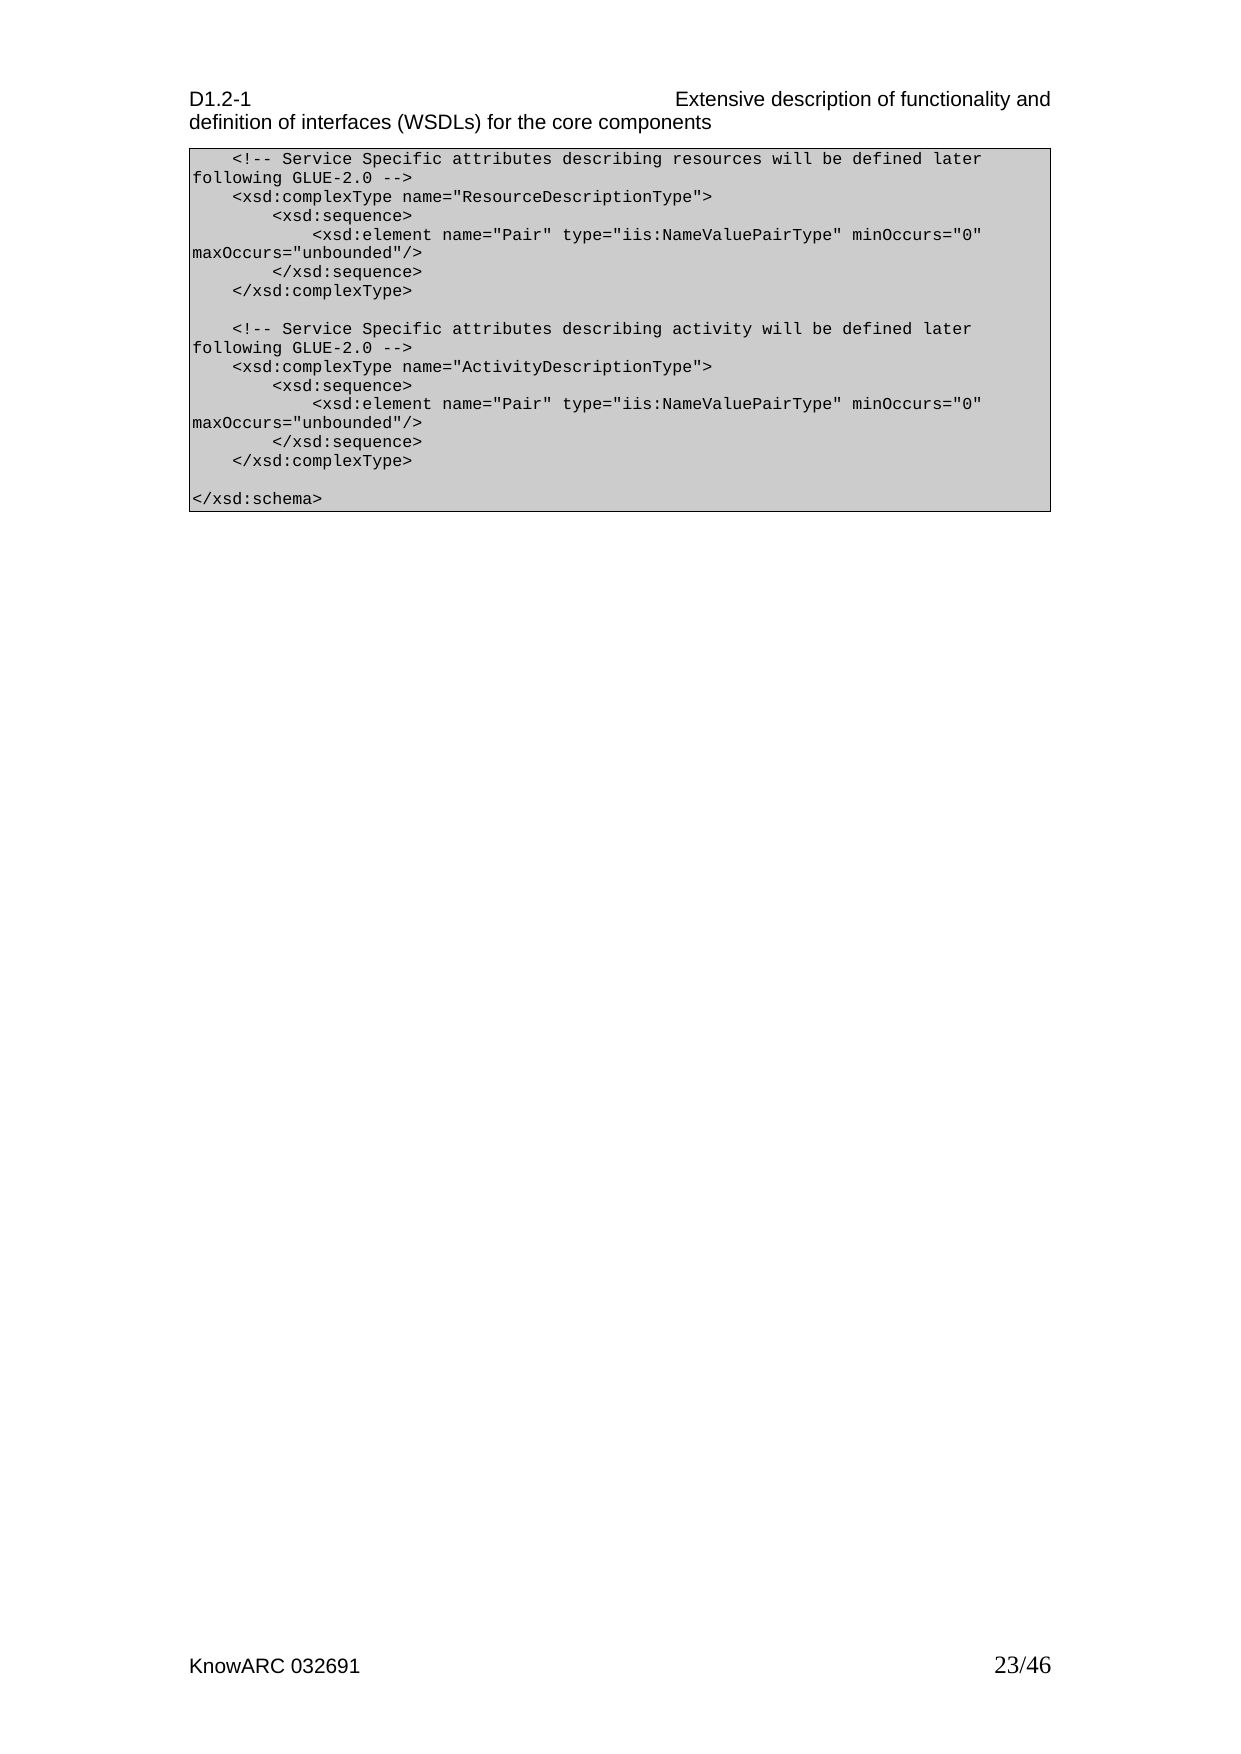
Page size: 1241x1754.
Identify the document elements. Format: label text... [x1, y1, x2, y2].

text <xsd:element name="Pair" type="iis:NameValuePairType" minOccurs="0" maxOccurs="unbounded"/> [190, 393, 1050, 431]
text <!-- Service Specific attributes describing resources will be defined later following GLUE-2.0 --> [190, 149, 1050, 185]
text </xsd:schema> [190, 487, 1050, 511]
text <xsd:sequence> [190, 374, 1050, 393]
text </xsd:sequence> [190, 431, 1050, 449]
text </xsd:complexType> [190, 449, 1050, 468]
text <xsd:element name="Pair" type="iis:NameValuePairType" minOccurs="0" maxOccurs="unbounded"/> [190, 223, 1050, 261]
text </xsd:sequence> [190, 261, 1050, 280]
text <xsd:complexType name="ActivityDescriptionType"> [190, 355, 1050, 374]
text </xsd:complexType> [190, 280, 1050, 298]
text <!-- Service Specific attributes describing activity will be defined later following GLUE-2.0 --> [190, 317, 1050, 355]
text <xsd:complexType name="ResourceDescriptionType"> [190, 185, 1050, 204]
text <xsd:sequence> [190, 204, 1050, 223]
